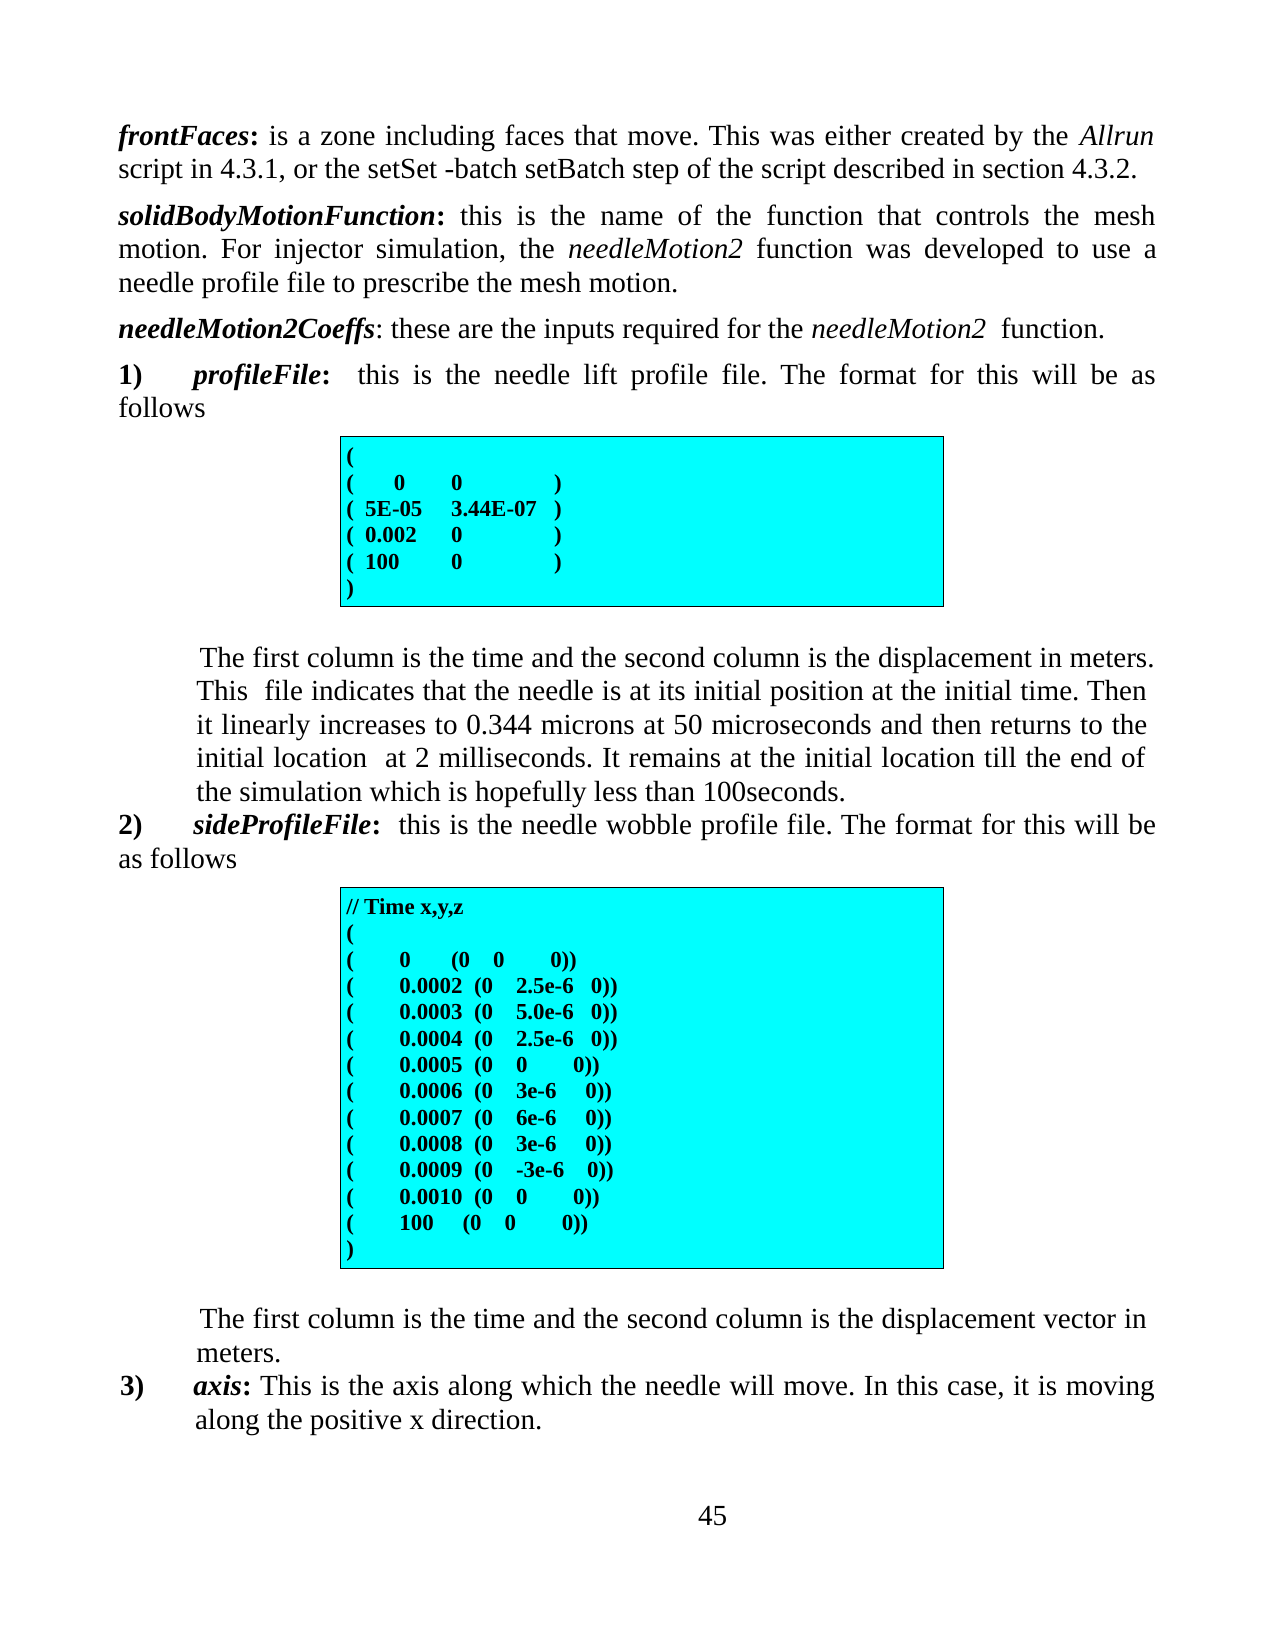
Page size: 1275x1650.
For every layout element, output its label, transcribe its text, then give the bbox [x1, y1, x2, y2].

list sideProfileFile: this is the needle wobble profile file. The format for this will be as follows [118, 807, 1157, 874]
list solidBodyMotionFunction: this is the name of the function that controls the mesh motion. For injector simulation, the needleMotion2 function was developed to use a needle profile file to prescribe the mesh motion. [118, 198, 1157, 298]
list needleMotion2Coeffs: these are the inputs required for the needleMotion2 function. [118, 311, 1157, 344]
table_header // Time x,y,z ( ( 0 (0 0 0)) ( 0.0002 (0 2.5e-6 0)) ( 0.0003 (0 5.0e-6 0)) ( 0.0004 (0 2.5e-6 0)) ( 0.0005 (0 0 0)) ( 0.0006 (0 3e-6 0)) ( 0.0007 (0 6e-6 0)) ( 0.0008 (0 3e-6 0)) ( 0.0009 (0 -3e-6 0)) ( 0.0010 (0 0 0)) ( 100 (0 0 0)) ) [341, 888, 943, 1268]
text The first column is the time and the second column is the displacement vector in meters. [118, 1301, 1157, 1368]
list frontFaces: is a zone including faces that move. This was either created by the Allrun script in 4.3.1, or the setSet -batch setBatch step of the script described in section 4.3.2. [118, 118, 1157, 185]
list axis: This is the axis along which the needle will move. In this case, it is moving along the positive x direction. [120, 1368, 1157, 1435]
text The first column is the time and the second column is the displacement in meters. This file indicates that the needle is at its initial position at the initial time. Then it linearly increases to 0.344 microns at 50 microseconds and then returns to the initial location at 2 milliseconds. It remains at the initial location till the end of the simulation which is hopefully less than 100seconds. [118, 640, 1157, 807]
list profileFile: this is the needle lift profile file. The format for this will be as follows [118, 357, 1157, 424]
table_header ( ( 0 0 ) ( 5E-05 3.44E-07 ) ( 0.002 0 ) ( 100 0 ) ) [341, 437, 943, 606]
